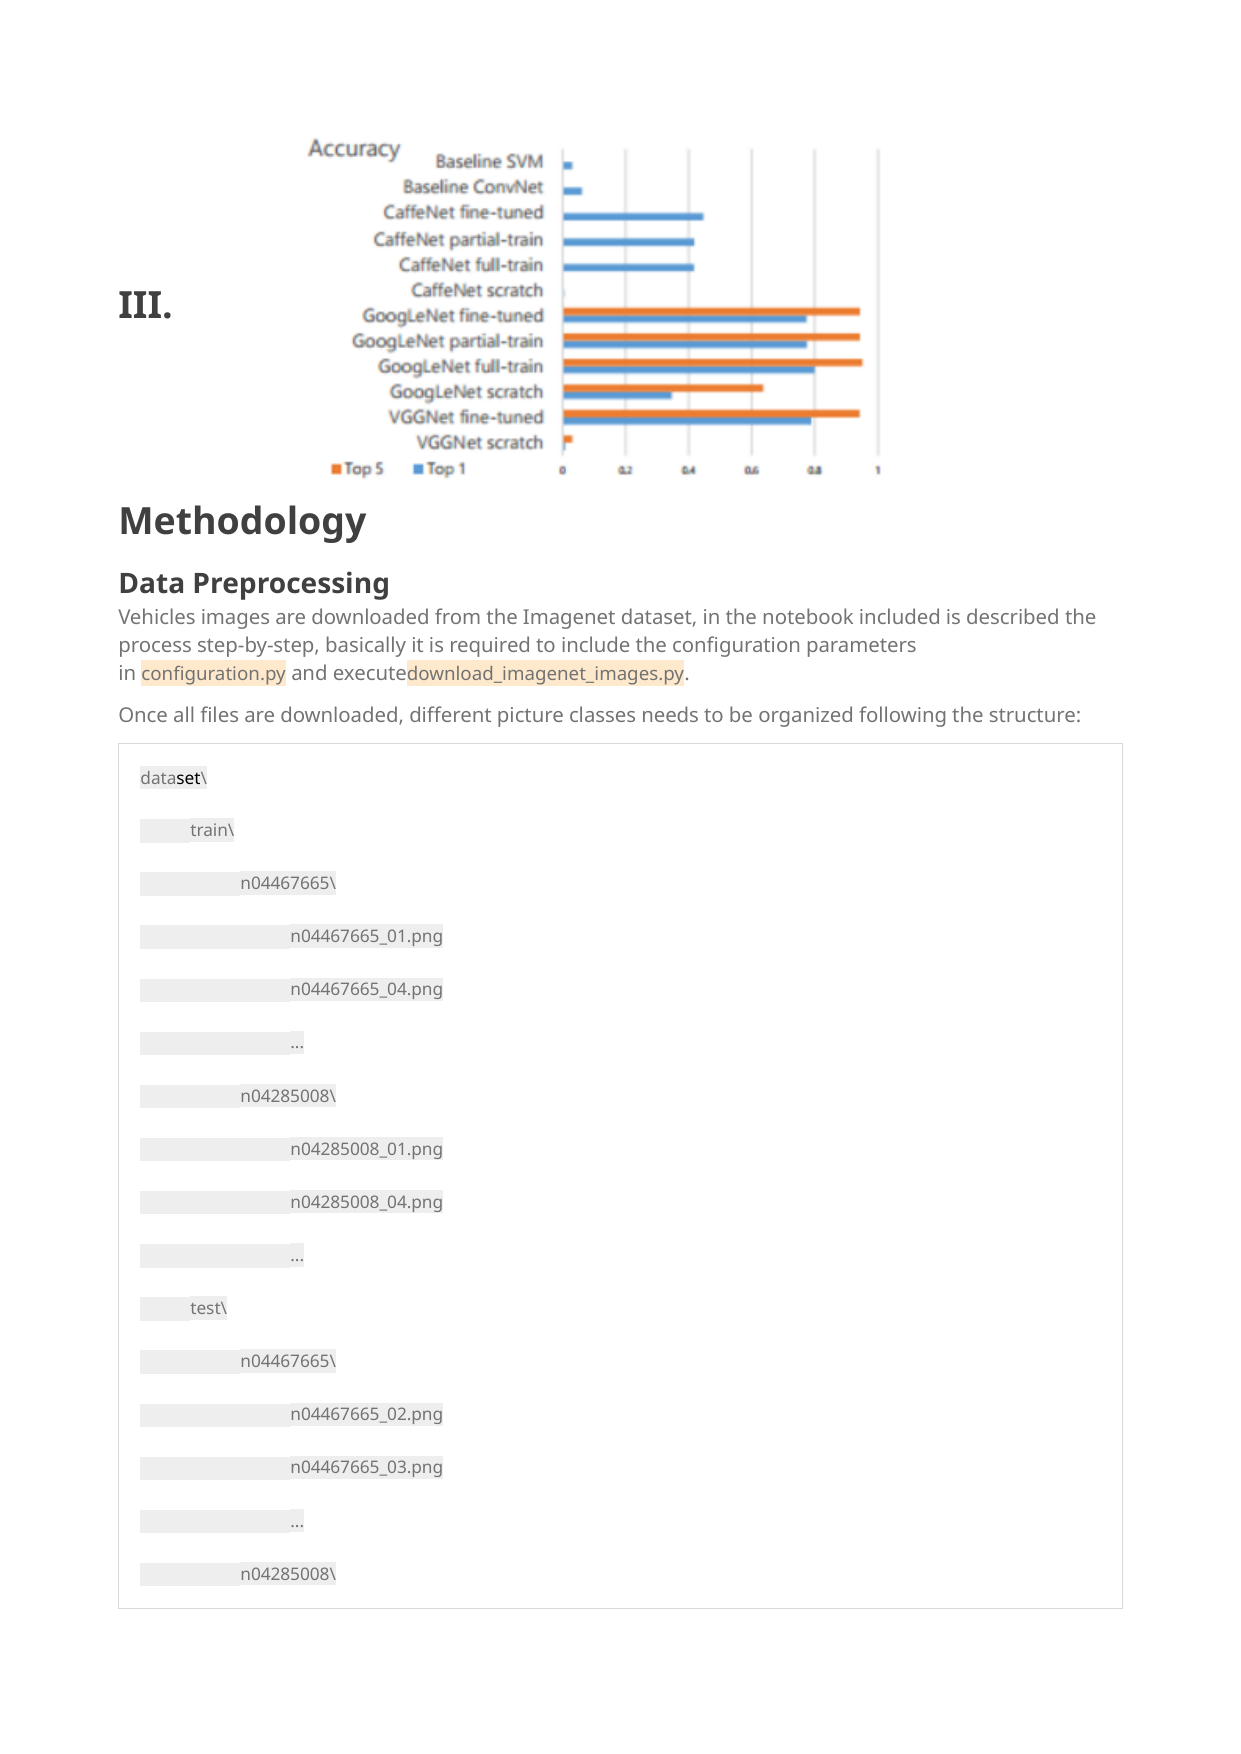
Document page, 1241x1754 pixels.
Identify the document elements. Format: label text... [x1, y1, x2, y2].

text n04467665\ [119, 849, 1122, 896]
text n04467665_02.png [119, 1380, 1122, 1427]
text ... [119, 1486, 1122, 1533]
text Once all files are downloaded, different picture classes needs to be organized following the structure: [118, 700, 1122, 728]
text n04285008_04.png [119, 1168, 1122, 1214]
text dataset\ [119, 744, 1122, 789]
text train\ [119, 796, 1122, 843]
text Vehicles images are downloaded from the Imagenet dataset, in the notebook included is described the process step-by-step, basically it is required to include the configuration parameters in configuration.py and executedownload_imagenet_images.py. [118, 602, 1122, 686]
subtitle III. Methodology [118, 273, 1122, 546]
text ... [119, 1221, 1122, 1268]
text n04467665_04.png [119, 955, 1122, 1002]
text n04467665_01.png [119, 902, 1122, 949]
text n04467665_03.png [119, 1433, 1122, 1480]
picture [264, 118, 976, 495]
text n04285008\ [119, 1061, 1122, 1108]
text n04285008\ [119, 1539, 1122, 1608]
text n04285008_01.png [119, 1114, 1122, 1161]
subtitle Data Preprocessing [118, 546, 1122, 602]
text n04467665\ [119, 1327, 1122, 1374]
text ... [119, 1008, 1122, 1055]
text test\ [119, 1274, 1122, 1321]
